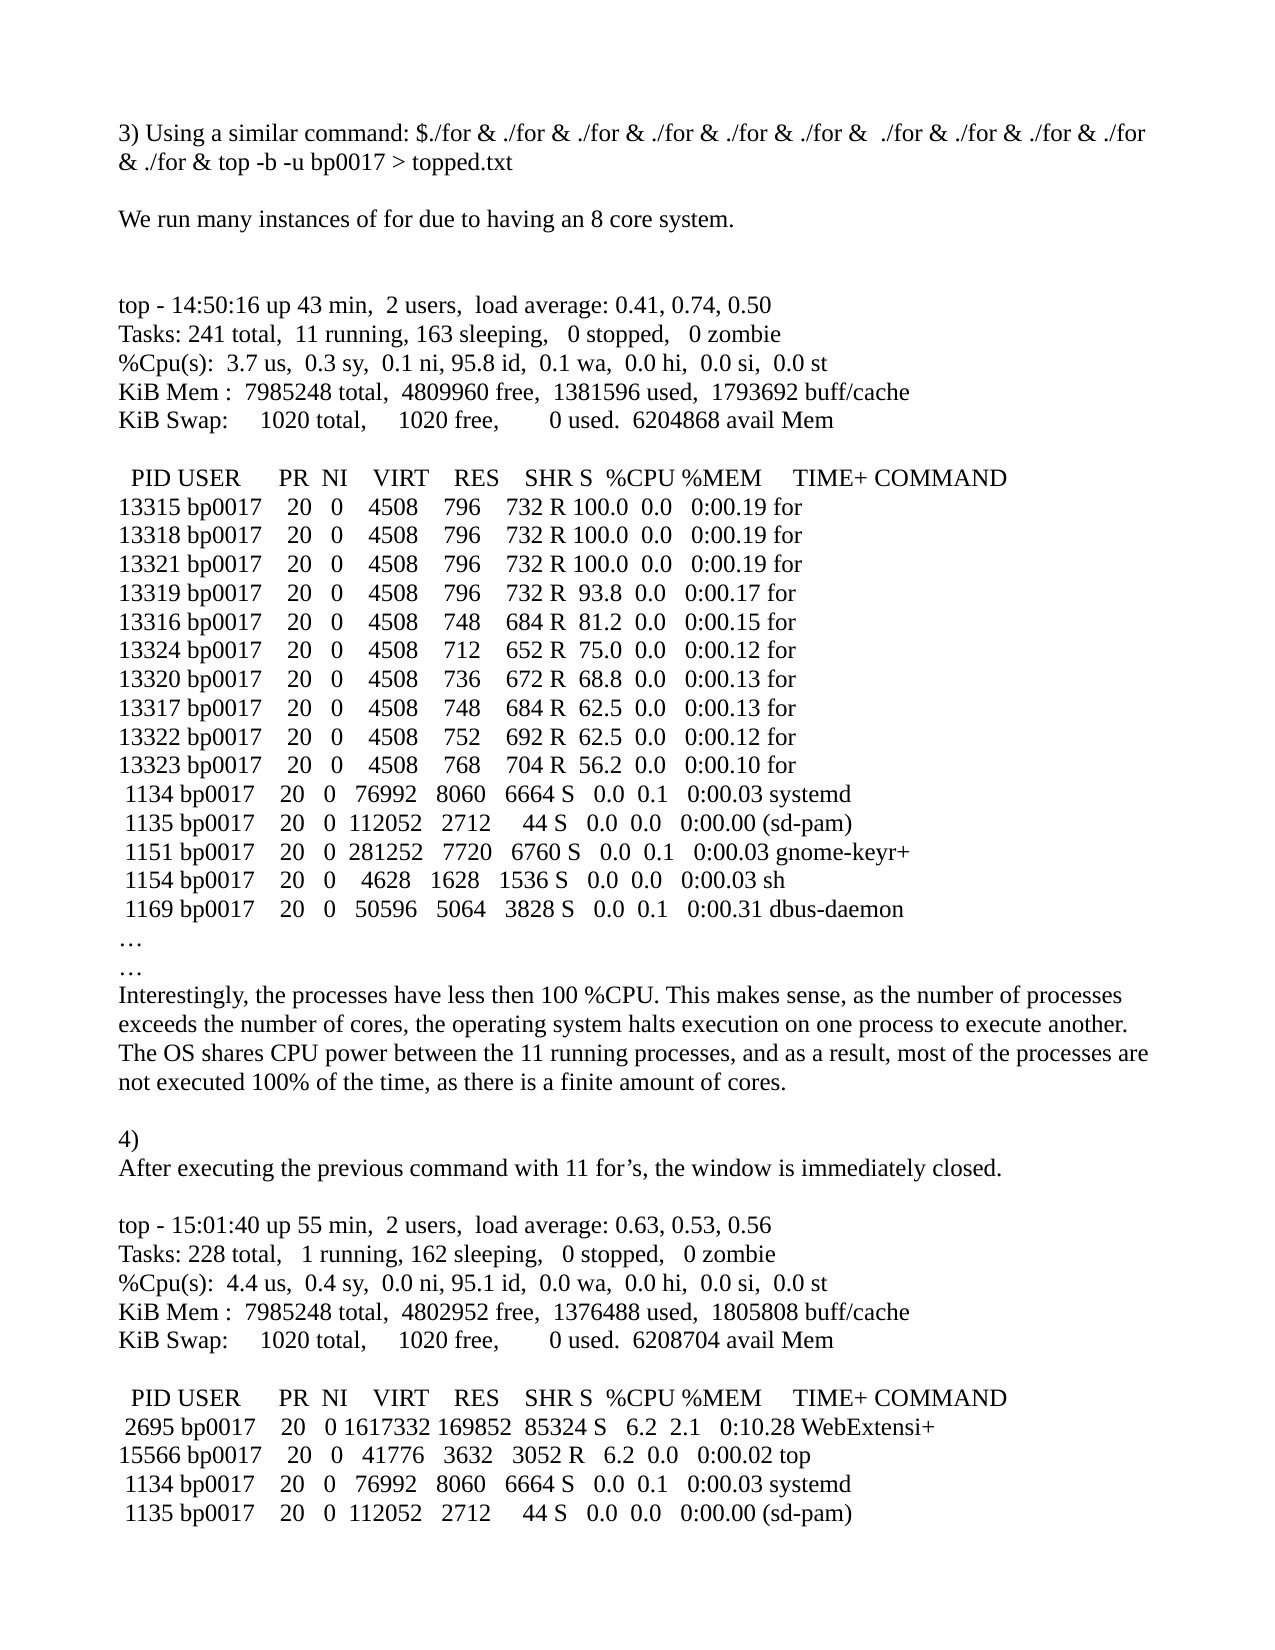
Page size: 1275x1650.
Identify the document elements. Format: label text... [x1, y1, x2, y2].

text We run many instances of for due to having an 8 core system. [118, 204, 1157, 233]
text Tasks: 241 total, 11 running, 163 sleeping, 0 stopped, 0 zombie [118, 319, 1157, 348]
text 13321 bp0017 20 0 4508 796 732 R 100.0 0.0 0:00.19 for [118, 549, 1157, 578]
text 2695 bp0017 20 0 1617332 169852 85324 S 6.2 2.1 0:10.28 WebExtensi+ [118, 1412, 1157, 1441]
text 13320 bp0017 20 0 4508 736 672 R 68.8 0.0 0:00.13 for [118, 664, 1157, 693]
text Interestingly, the processes have less then 100 %CPU. This makes sense, as the number of processes exceeds the number of cores, the operating system halts execution on one process to execute another. The OS shares CPU power between the 11 running processes, and as a result, most of the processes are not executed 100% of the time, as there is a finite amount of cores. [118, 981, 1157, 1096]
text … [118, 923, 1157, 952]
text PID USER PR NI VIRT RES SHR S %CPU %MEM TIME+ COMMAND [118, 1383, 1157, 1412]
text 1134 bp0017 20 0 76992 8060 6664 S 0.0 0.1 0:00.03 systemd [118, 779, 1157, 808]
text top - 15:01:40 up 55 min, 2 users, load average: 0.63, 0.53, 0.56 [118, 1211, 1157, 1239]
text 3) Using a similar command: $./for & ./for & ./for & ./for & ./for & ./for & ./for & ./for & ./for & ./for & ./for & top -b -u bp0017 > topped.txt [118, 118, 1157, 176]
text After executing the previous command with 11 for’s, the window is immediately closed. [118, 1153, 1157, 1182]
text 13324 bp0017 20 0 4508 712 652 R 75.0 0.0 0:00.12 for [118, 636, 1157, 664]
text 15566 bp0017 20 0 41776 3632 3052 R 6.2 0.0 0:00.02 top [118, 1441, 1157, 1469]
text KiB Mem : 7985248 total, 4802952 free, 1376488 used, 1805808 buff/cache [118, 1297, 1157, 1326]
text 13315 bp0017 20 0 4508 796 732 R 100.0 0.0 0:00.19 for [118, 492, 1157, 521]
text 1135 bp0017 20 0 112052 2712 44 S 0.0 0.0 0:00.00 (sd-pam) [118, 808, 1157, 837]
text 13318 bp0017 20 0 4508 796 732 R 100.0 0.0 0:00.19 for [118, 521, 1157, 549]
text 13317 bp0017 20 0 4508 748 684 R 62.5 0.0 0:00.13 for [118, 693, 1157, 722]
text 4) [118, 1124, 1157, 1153]
text 13323 bp0017 20 0 4508 768 704 R 56.2 0.0 0:00.10 for [118, 751, 1157, 779]
text … [118, 952, 1157, 981]
text top - 14:50:16 up 43 min, 2 users, load average: 0.41, 0.74, 0.50 [118, 291, 1157, 319]
text PID USER PR NI VIRT RES SHR S %CPU %MEM TIME+ COMMAND [118, 463, 1157, 492]
text 13319 bp0017 20 0 4508 796 732 R 93.8 0.0 0:00.17 for [118, 578, 1157, 607]
text KiB Swap: 1020 total, 1020 free, 0 used. 6208704 avail Mem [118, 1326, 1157, 1354]
text 1169 bp0017 20 0 50596 5064 3828 S 0.0 0.1 0:00.31 dbus-daemon [118, 894, 1157, 923]
text 1154 bp0017 20 0 4628 1628 1536 S 0.0 0.0 0:00.03 sh [118, 866, 1157, 894]
text KiB Swap: 1020 total, 1020 free, 0 used. 6204868 avail Mem [118, 406, 1157, 434]
text 1134 bp0017 20 0 76992 8060 6664 S 0.0 0.1 0:00.03 systemd [118, 1469, 1157, 1498]
text 1151 bp0017 20 0 281252 7720 6760 S 0.0 0.1 0:00.03 gnome-keyr+ [118, 837, 1157, 866]
text 13322 bp0017 20 0 4508 752 692 R 62.5 0.0 0:00.12 for [118, 722, 1157, 751]
text %Cpu(s): 4.4 us, 0.4 sy, 0.0 ni, 95.1 id, 0.0 wa, 0.0 hi, 0.0 si, 0.0 st [118, 1268, 1157, 1297]
text KiB Mem : 7985248 total, 4809960 free, 1381596 used, 1793692 buff/cache [118, 377, 1157, 406]
text %Cpu(s): 3.7 us, 0.3 sy, 0.1 ni, 95.8 id, 0.1 wa, 0.0 hi, 0.0 si, 0.0 st [118, 348, 1157, 377]
text 13316 bp0017 20 0 4508 748 684 R 81.2 0.0 0:00.15 for [118, 607, 1157, 636]
text Tasks: 228 total, 1 running, 162 sleeping, 0 stopped, 0 zombie [118, 1239, 1157, 1268]
text 1135 bp0017 20 0 112052 2712 44 S 0.0 0.0 0:00.00 (sd-pam) [118, 1498, 1157, 1527]
